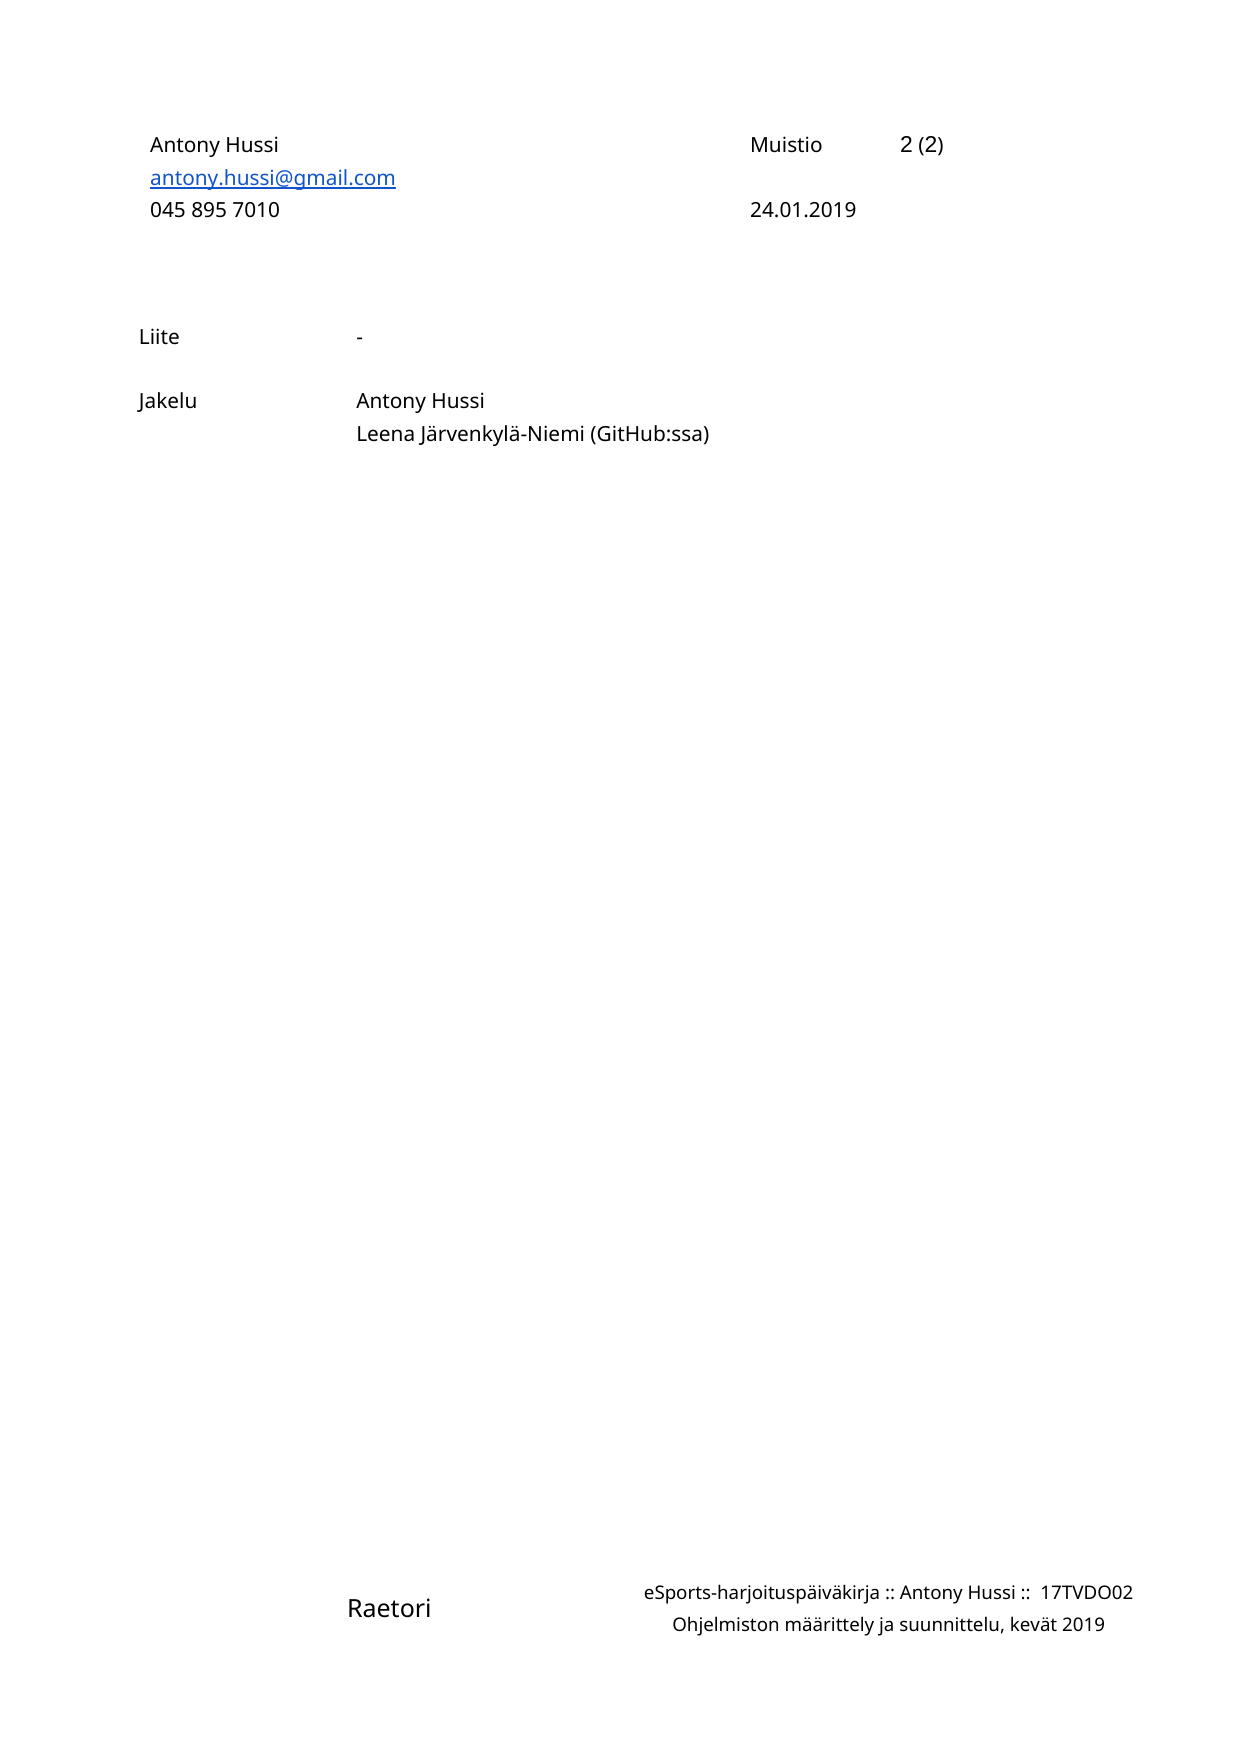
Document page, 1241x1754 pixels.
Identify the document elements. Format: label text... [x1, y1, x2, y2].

table_cell Jakelu [139, 386, 356, 451]
table_cell - [356, 322, 1076, 386]
table_cell Liite [139, 322, 356, 386]
table_cell Antony Hussi Leena Järvenkylä-Niemi (GitHub:ssa) [356, 386, 1076, 451]
